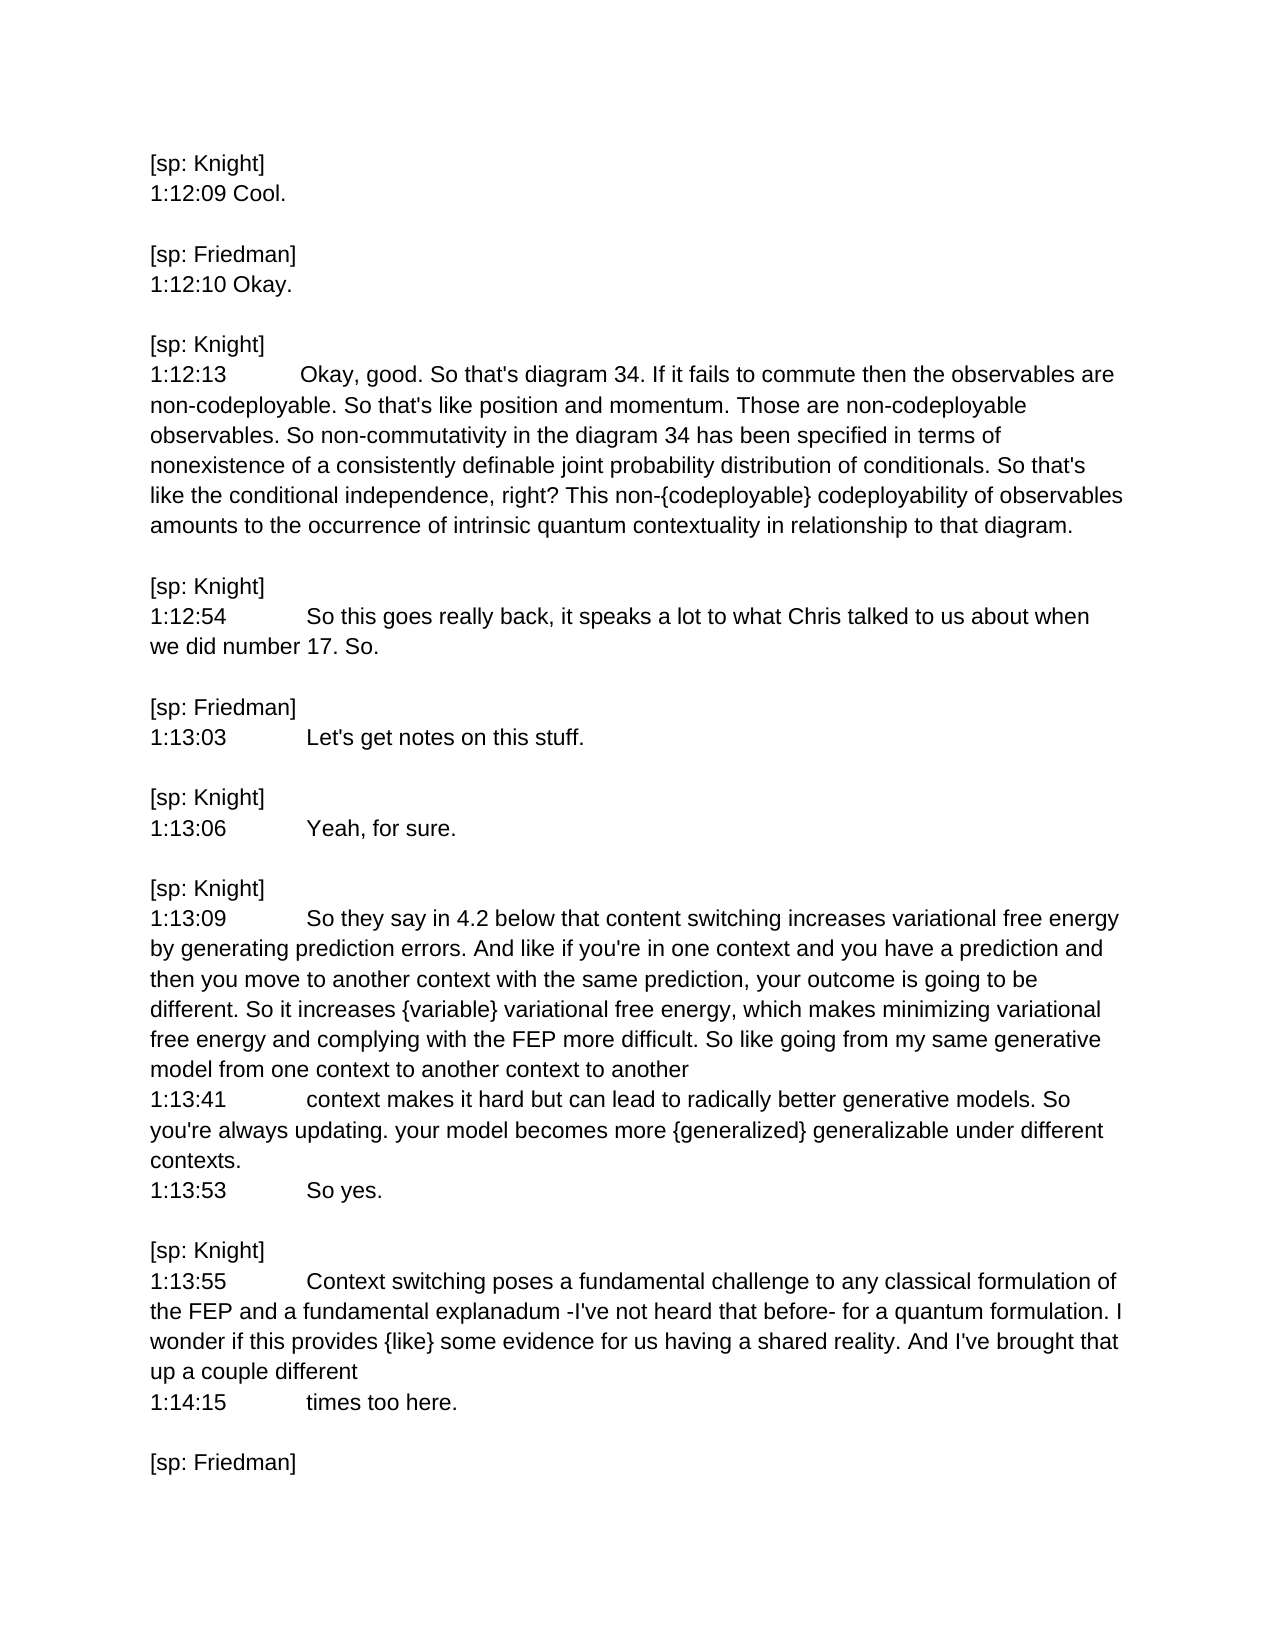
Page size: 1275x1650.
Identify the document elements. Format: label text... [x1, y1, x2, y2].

text [sp: Knight] [150, 784, 1125, 811]
text 1:12:10 Okay. [150, 271, 1125, 297]
text [sp: Knight] [150, 150, 1125, 176]
text [sp: Friedman] [150, 241, 1125, 267]
text [sp: Friedman] [150, 694, 1125, 720]
text 1:12:13 Okay, good. So that's diagram 34. If it fails to commute then the observables are non-codeployable. So that's like position and momentum. Those are non-codeployable observables. So non-commutativity in the diagram 34 has been specified in terms of nonexistence of a consistently definable joint probability distribution of conditionals. So that's like the conditional independence, right? This non-{codeployable} codeployability of observables amounts to the occurrence of intrinsic quantum contextuality in relationship to that diagram. [150, 361, 1125, 539]
text [sp: Knight] [150, 875, 1125, 901]
text 1:12:09 Cool. [150, 180, 1125, 207]
text [sp: Knight] [150, 573, 1125, 599]
text [sp: Friedman] [150, 1449, 1125, 1475]
text 1:13:41 context makes it hard but can lead to radically better generative models. So you're always updating. your model becomes more {generalized} generalizable under different contexts. [150, 1086, 1125, 1173]
text 1:12:54 So this goes really back, it speaks a lot to what Chris talked to us about when we did number 17. So. [150, 603, 1125, 660]
text [sp: Knight] [150, 331, 1125, 358]
text 1:13:55 Context switching poses a fundamental challenge to any classical formulation of the FEP and a fundamental explanadum -I've not heard that before- for a quantum formulation. I wonder if this provides {like} some evidence for us having a shared reality. And I've brought that up a couple different [150, 1268, 1125, 1385]
text 1:13:53 So yes. [150, 1177, 1125, 1203]
text 1:13:06 Yeah, for sure. [150, 814, 1125, 841]
text [sp: Knight] [150, 1237, 1125, 1264]
text 1:14:15 times too here. [150, 1388, 1125, 1415]
text 1:13:03 Let's get notes on this stuff. [150, 724, 1125, 750]
text 1:13:09 So they say in 4.2 below that content switching increases variational free energy by generating prediction errors. And like if you're in one context and you have a prediction and then you move to another context with the same prediction, your outcome is going to be different. So it increases {variable} variational free energy, which makes minimizing variational free energy and complying with the FEP more difficult. So like going from my same generative model from one context to another context to another [150, 905, 1125, 1083]
